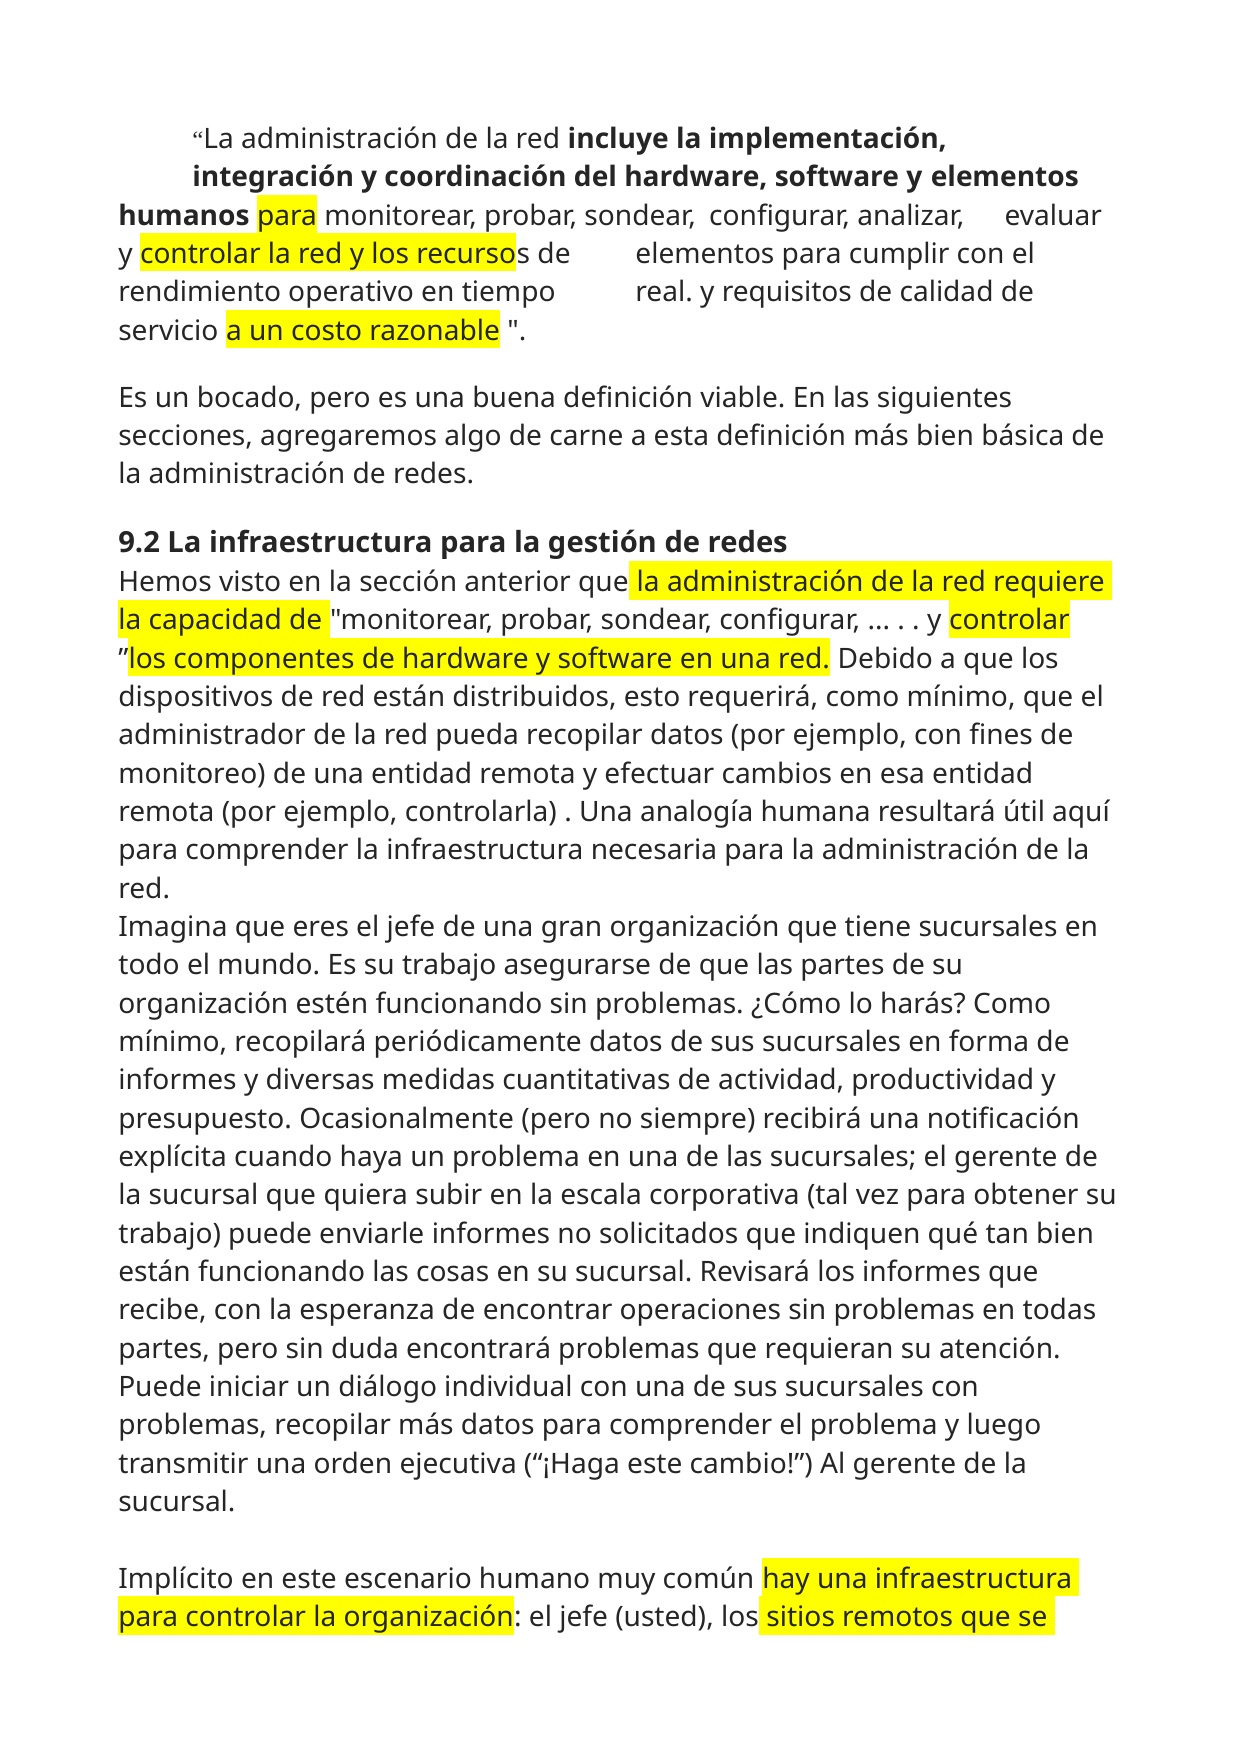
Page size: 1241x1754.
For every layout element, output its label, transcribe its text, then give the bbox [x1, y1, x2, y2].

text Imagina que eres el jefe de una gran organización que tiene sucursales en todo el mundo. Es su trabajo asegurarse de que las partes de su organización estén funcionando sin problemas. ¿Cómo lo harás? Como mínimo, recopilará periódicamente datos de sus sucursales en forma de informes y diversas medidas cuantitativas de actividad, productividad y presupuesto. Ocasionalmente (pero no siempre) recibirá una notificación explícita cuando haya un problema en una de las sucursales; el gerente de la sucursal que quiera subir en la escala corporativa (tal vez para obtener su trabajo) puede enviarle informes no solicitados que indiquen qué tan bien están funcionando las cosas en su sucursal. Revisará los informes que recibe, con la esperanza de encontrar operaciones sin problemas en todas partes, pero sin duda encontrará problemas que requieran su atención. Puede iniciar un diálogo individual con una de sus sucursales con problemas, recopilar más datos para comprender el problema y luego transmitir una orden ejecutiva (“¡Haga este cambio!”) Al gerente de la sucursal. [118, 906, 1122, 1520]
text Es un bocado, pero es una buena definición viable. En las siguientes secciones, agregaremos algo de carne a esta definición más bien básica de la administración de redes. [118, 377, 1122, 492]
text Hemos visto en la sección anterior que la administración de la red requiere la capacidad de "monitorear, probar, sondear, configurar, ... . . y controlar ”los componentes de hardware y software en una red. Debido a que los dispositivos de red están distribuidos, esto requerirá, como mínimo, que el administrador de la red pueda recopilar datos (por ejemplo, con fines de monitoreo) de una entidad remota y efectuar cambios en esa entidad remota (por ejemplo, controlarla) . Una analogía humana resultará útil aquí para comprender la infraestructura necesaria para la administración de la red. [118, 561, 1122, 906]
text “La administración de la red incluye la implementación, integración y coordinación del hardware, software y elementos humanos para monitorear, probar, sondear, configurar, analizar, evaluar y controlar la red y los recursos de elementos para cumplir con el rendimiento operativo en tiempo real. y requisitos de calidad de servicio a un costo razonable ". [118, 118, 1122, 377]
text 9.2 La infraestructura para la gestión de redes [118, 522, 1122, 561]
text Implícito en este escenario humano muy común hay una infraestructura para controlar la organización: el jefe (usted), los sitios remotos que se [118, 1558, 1122, 1635]
